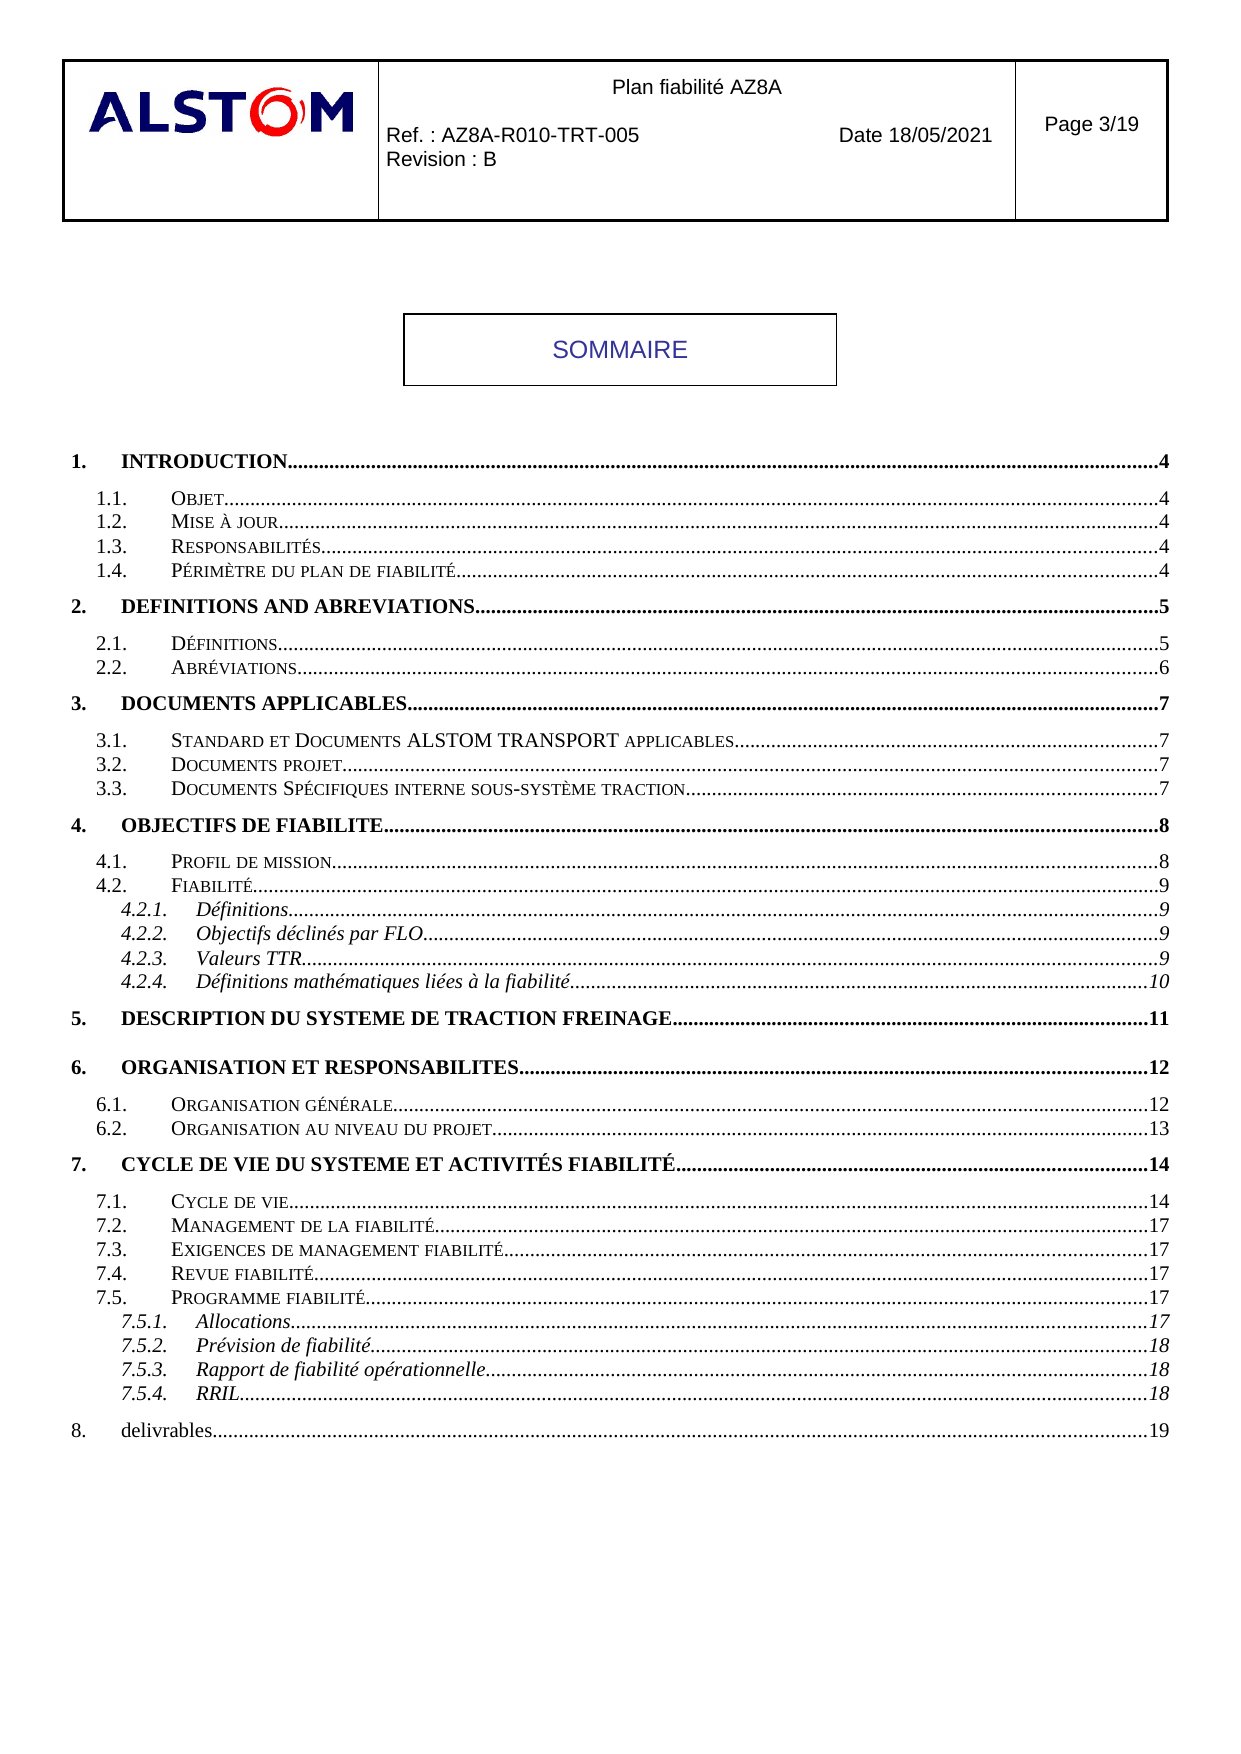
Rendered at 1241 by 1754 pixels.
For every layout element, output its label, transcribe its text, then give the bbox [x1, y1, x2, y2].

text 3.2. Documents projet 7 [96, 752, 1169, 776]
text 2.2. Abréviations 6 [96, 655, 1169, 679]
text 4.2.4. Définitions mathématiques liées à la fiabilité 10 [121, 969, 1169, 993]
text 3.1. Standard et Documents ALSTOM TRANSPORT applicables 7 [96, 728, 1169, 752]
text 1. introduction 4 [71, 449, 1169, 473]
text 7.5.4. RRIL 18 [121, 1381, 1169, 1405]
text 8. delivrables 19 [71, 1418, 1169, 1442]
text 7.2. Management de la fiabilité 17 [96, 1213, 1169, 1237]
picture [88, 87, 354, 137]
text 4.2.1. Définitions 9 [121, 897, 1169, 921]
text SOMMAIRE [405, 315, 836, 385]
text 7.4. Revue fiabilité 17 [96, 1261, 1169, 1285]
text 3. DOCUMENTS applicables 7 [71, 691, 1169, 715]
text 7.5.3. Rapport de fiabilité opérationnelle 18 [121, 1357, 1169, 1381]
text 6. ORGANISATION ET RESPONSABILITES 12 [71, 1055, 1169, 1079]
text 7.5. Programme fiabilité 17 [96, 1285, 1169, 1309]
text 4.2.3. Valeurs TTR 9 [121, 945, 1169, 969]
text 2.1. Définitions 5 [96, 631, 1169, 655]
text 4.1. Profil de mission 8 [96, 849, 1169, 873]
text 4. OBJECTIFS DE FIABILITE 8 [71, 813, 1169, 837]
text 7.1. Cycle de vie. 14 [96, 1189, 1169, 1213]
text 1.3. Responsabilités 4 [96, 533, 1169, 558]
text 6.1. Organisation générale 12 [96, 1092, 1169, 1116]
text 7. Cycle de vie du systeme et activités fiabilité 14 [71, 1152, 1169, 1176]
text 7.5.2. Prévision de fiabilité 18 [121, 1333, 1169, 1357]
text 2. DEFINITIONS AND ABREVIATIONS 5 [71, 594, 1169, 618]
text 5. DESCRIPTION DU SYSTEME DE TRACTION FREINAGE 11 [71, 1006, 1169, 1030]
text 7.5.1. Allocations 17 [121, 1309, 1169, 1333]
text 1.4. Périmètre du plan de fiabilité 4 [96, 558, 1169, 582]
text 4.2.2. Objectifs déclinés par FLO 9 [121, 921, 1169, 945]
text 3.3. Documents Spécifiques interne sous-système traction 7 [96, 776, 1169, 800]
text 1.2. Mise à jour 4 [96, 509, 1169, 533]
text 7.3. Exigences de management fiabilité 17 [96, 1237, 1169, 1261]
text 6.2. Organisation au niveau du projet 13 [96, 1116, 1169, 1140]
text 4.2. Fiabilité 9 [96, 873, 1169, 897]
text 1.1. Objet 4 [96, 485, 1169, 509]
